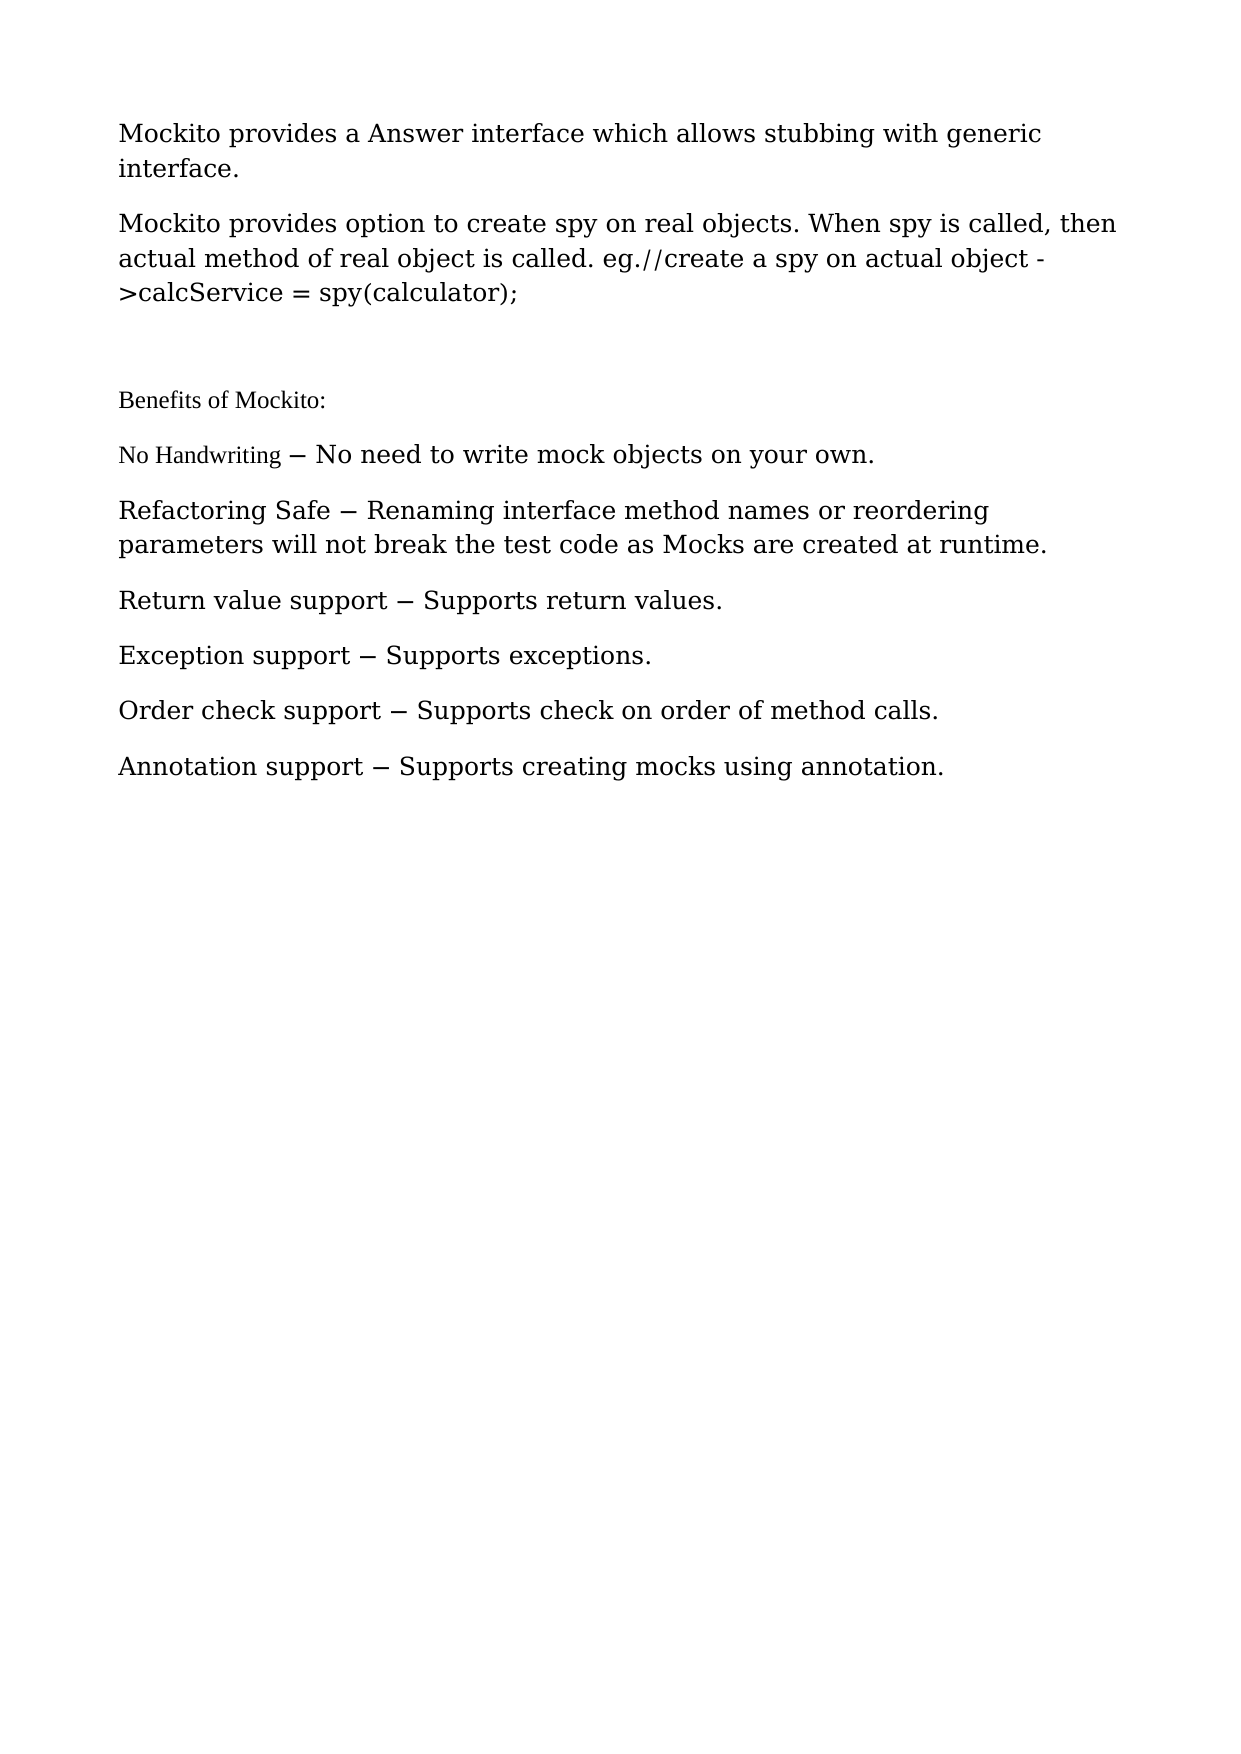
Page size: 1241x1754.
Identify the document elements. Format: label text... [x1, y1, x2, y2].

text Mockito provides option to create spy on real objects. When spy is called, then actual method of real object is called. eg.//create a spy on actual object - >calcService = spy(calculator); [118, 208, 1122, 307]
text No Handwriting − No need to write mock objects on your own. [118, 439, 1122, 469]
text Order check support − Supports check on order of method calls. [118, 695, 1122, 725]
text Mockito provides a Answer interface which allows stubbing with generic interface. [118, 118, 1122, 183]
text Return value support − Supports return values. [118, 584, 1122, 614]
text Exception support − Supports exceptions. [118, 640, 1122, 670]
text Benefits of Mockito: [118, 385, 1122, 414]
text Annotation support − Supports creating mocks using annotation. [118, 750, 1122, 780]
text Refactoring Safe − Renaming interface method names or reordering parameters will not break the test code as Mocks are created at runtime. [118, 494, 1122, 559]
